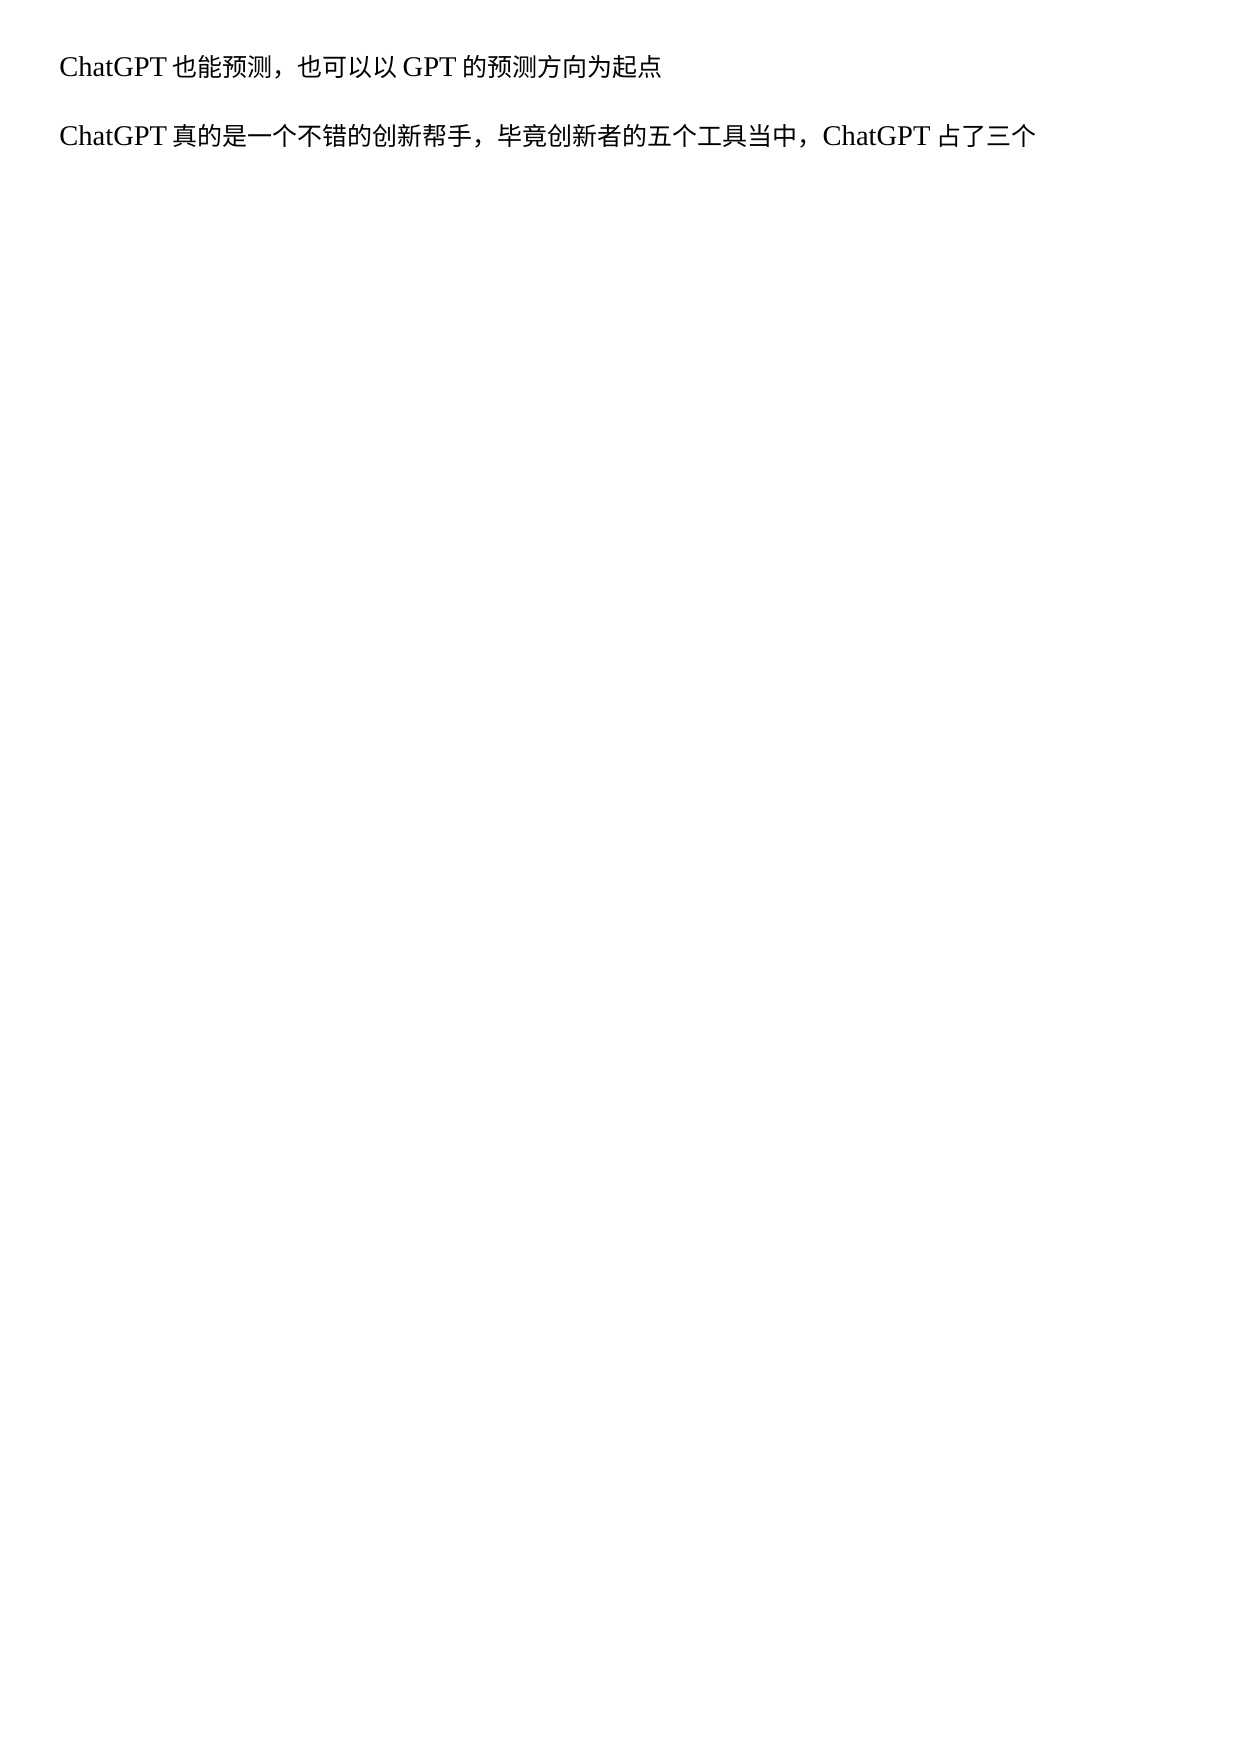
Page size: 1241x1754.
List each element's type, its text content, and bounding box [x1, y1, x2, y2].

text ChatGPT真的是一个不错的创新帮手，毕竟创新者的五个工具当中，ChatGPT占了三个 [59, 116, 1181, 153]
text ChatGPT也能预测，也可以以GPT的预测方向为起点 [59, 47, 1181, 83]
